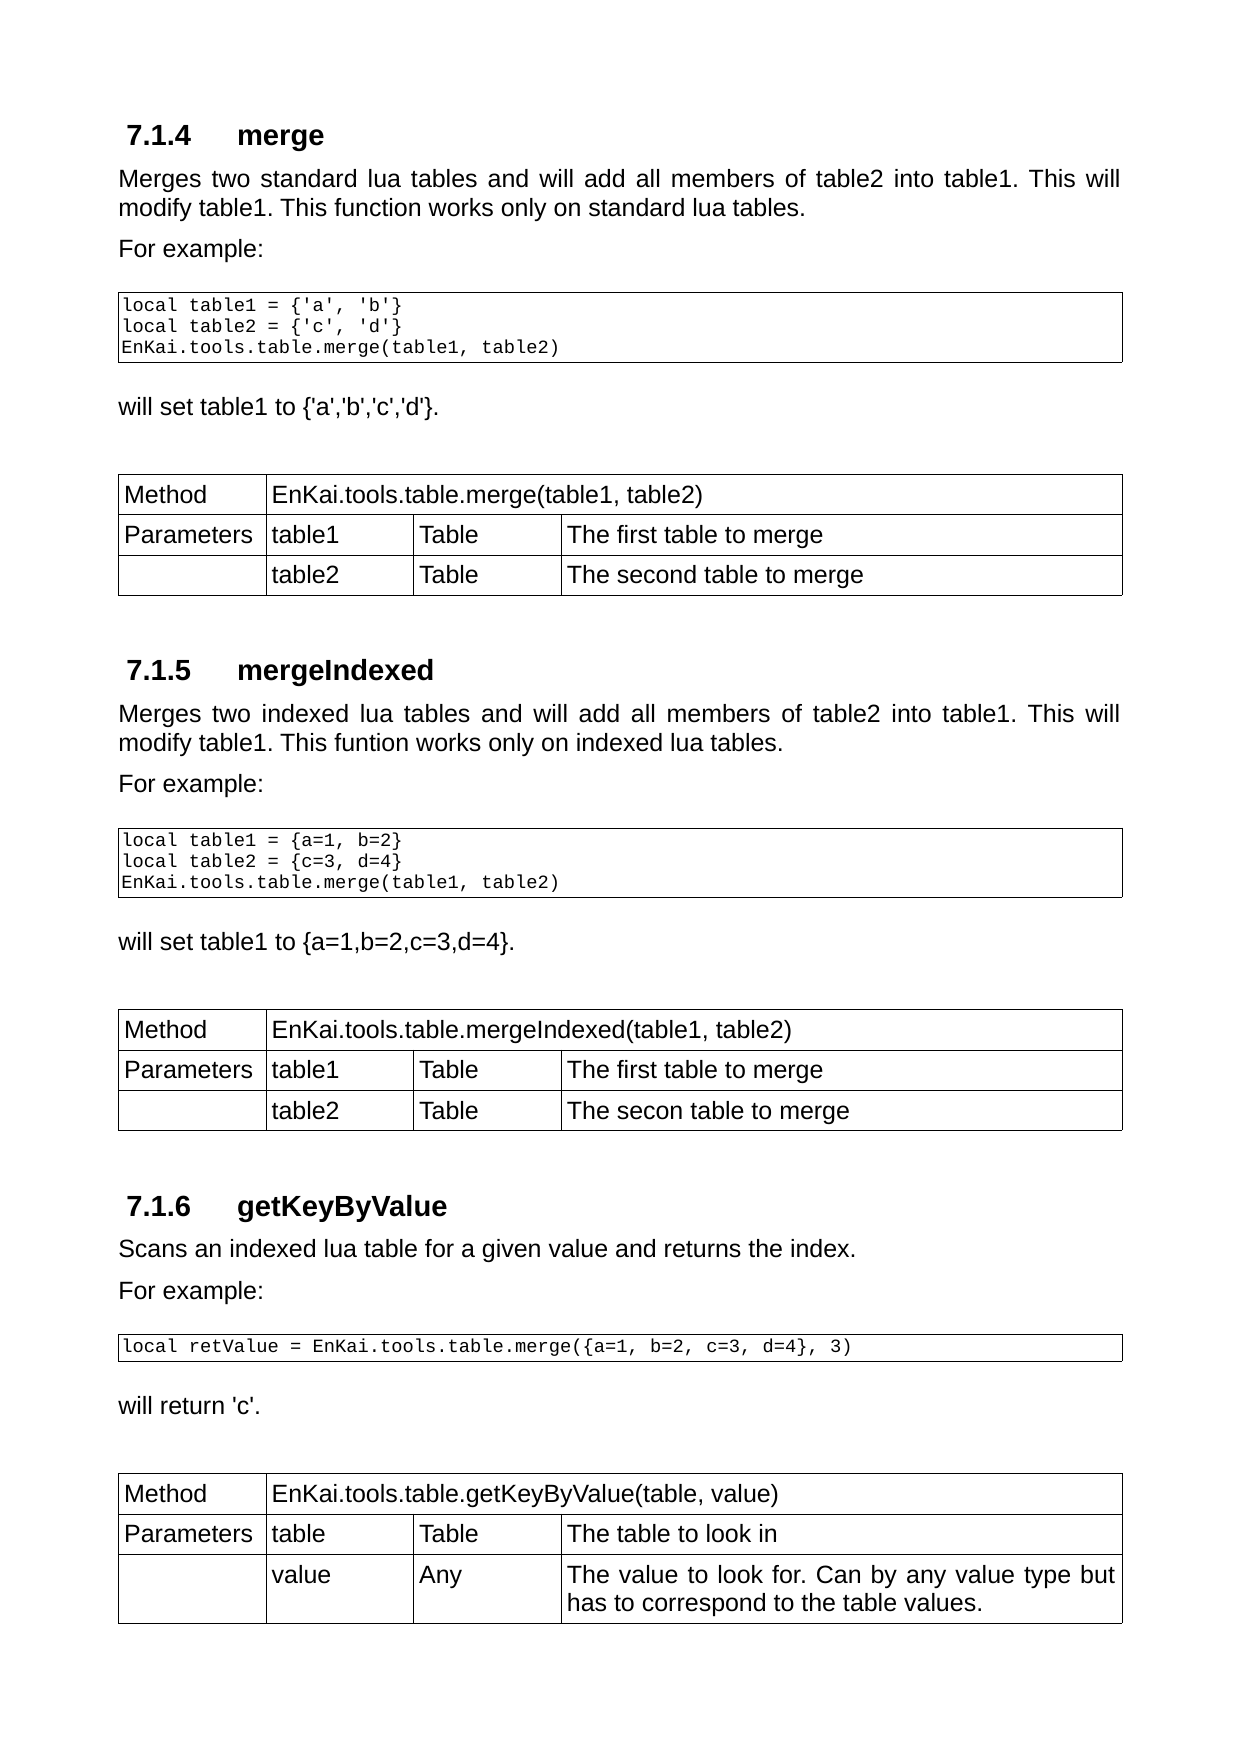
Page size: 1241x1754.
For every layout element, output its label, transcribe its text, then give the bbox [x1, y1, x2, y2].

table_header Method [119, 475, 266, 514]
text will return 'c'. [118, 1391, 1122, 1419]
table_cell table [267, 1515, 413, 1554]
table_cell table2 [267, 556, 413, 595]
text For example: [118, 234, 1122, 263]
table_cell table1 [267, 1051, 413, 1090]
text For example: [118, 1276, 1122, 1304]
text EnKai.tools.table.merge(table1, table2) [119, 870, 1122, 897]
table_cell Table [414, 1091, 561, 1130]
table_cell [119, 1091, 266, 1130]
table_header Method [119, 1010, 266, 1049]
table_header EnKai.tools.table.getKeyByValue(table, value) [267, 1474, 1122, 1513]
text For example: [118, 769, 1122, 798]
table_cell The table to look in [562, 1515, 1122, 1554]
subtitle mergeIndexed [118, 653, 1122, 687]
text Merges two indexed lua tables and will add all members of table2 into table1. This will modify table1. This funtion works only on indexed lua tables. [118, 699, 1122, 757]
table_cell table2 [267, 1091, 413, 1130]
text local retValue = EnKai.tools.table.merge({a=1, b=2, c=3, d=4}, 3) [119, 1335, 1122, 1361]
table_cell value [267, 1555, 413, 1623]
table_cell The first table to merge [562, 515, 1122, 555]
table_cell The first table to merge [562, 1051, 1122, 1090]
table_header Method [119, 1474, 266, 1513]
text Scans an indexed lua table for a given value and returns the index. [118, 1234, 1122, 1263]
subtitle getKeyByValue [118, 1188, 1122, 1222]
text will set table1 to {'a','b','c','d'}. [118, 392, 1122, 420]
text local table1 = {'a', 'b'} [119, 293, 1122, 313]
text local table2 = {c=3, d=4} [119, 849, 1122, 870]
text local table1 = {a=1, b=2} [119, 829, 1122, 849]
table_cell [119, 1555, 266, 1623]
table_cell [119, 556, 266, 595]
text local table2 = {'c', 'd'} [119, 313, 1122, 335]
table_cell The second table to merge [562, 556, 1122, 595]
text will set table1 to {a=1,b=2,c=3,d=4}. [118, 927, 1122, 956]
table_cell The secon table to merge [562, 1091, 1122, 1130]
table_cell Parameters [119, 1051, 266, 1090]
table_cell Table [414, 1515, 561, 1554]
table_cell Table [414, 515, 561, 555]
table_cell Table [414, 1051, 561, 1090]
text Merges two standard lua tables and will add all members of table2 into table1. This will modify table1. This function works only on standard lua tables. [118, 164, 1122, 222]
text EnKai.tools.table.merge(table1, table2) [119, 335, 1122, 362]
table_cell Parameters [119, 515, 266, 555]
table_cell Parameters [119, 1515, 266, 1554]
table_header EnKai.tools.table.merge(table1, table2) [267, 475, 1122, 514]
table_cell The value to look for. Can by any value type but has to correspond to the table values. [562, 1555, 1122, 1623]
table_cell Any [414, 1555, 561, 1623]
table_cell table1 [267, 515, 413, 555]
table_cell Table [414, 556, 561, 595]
subtitle merge [118, 118, 1122, 152]
table_header EnKai.tools.table.mergeIndexed(table1, table2) [267, 1010, 1122, 1049]
